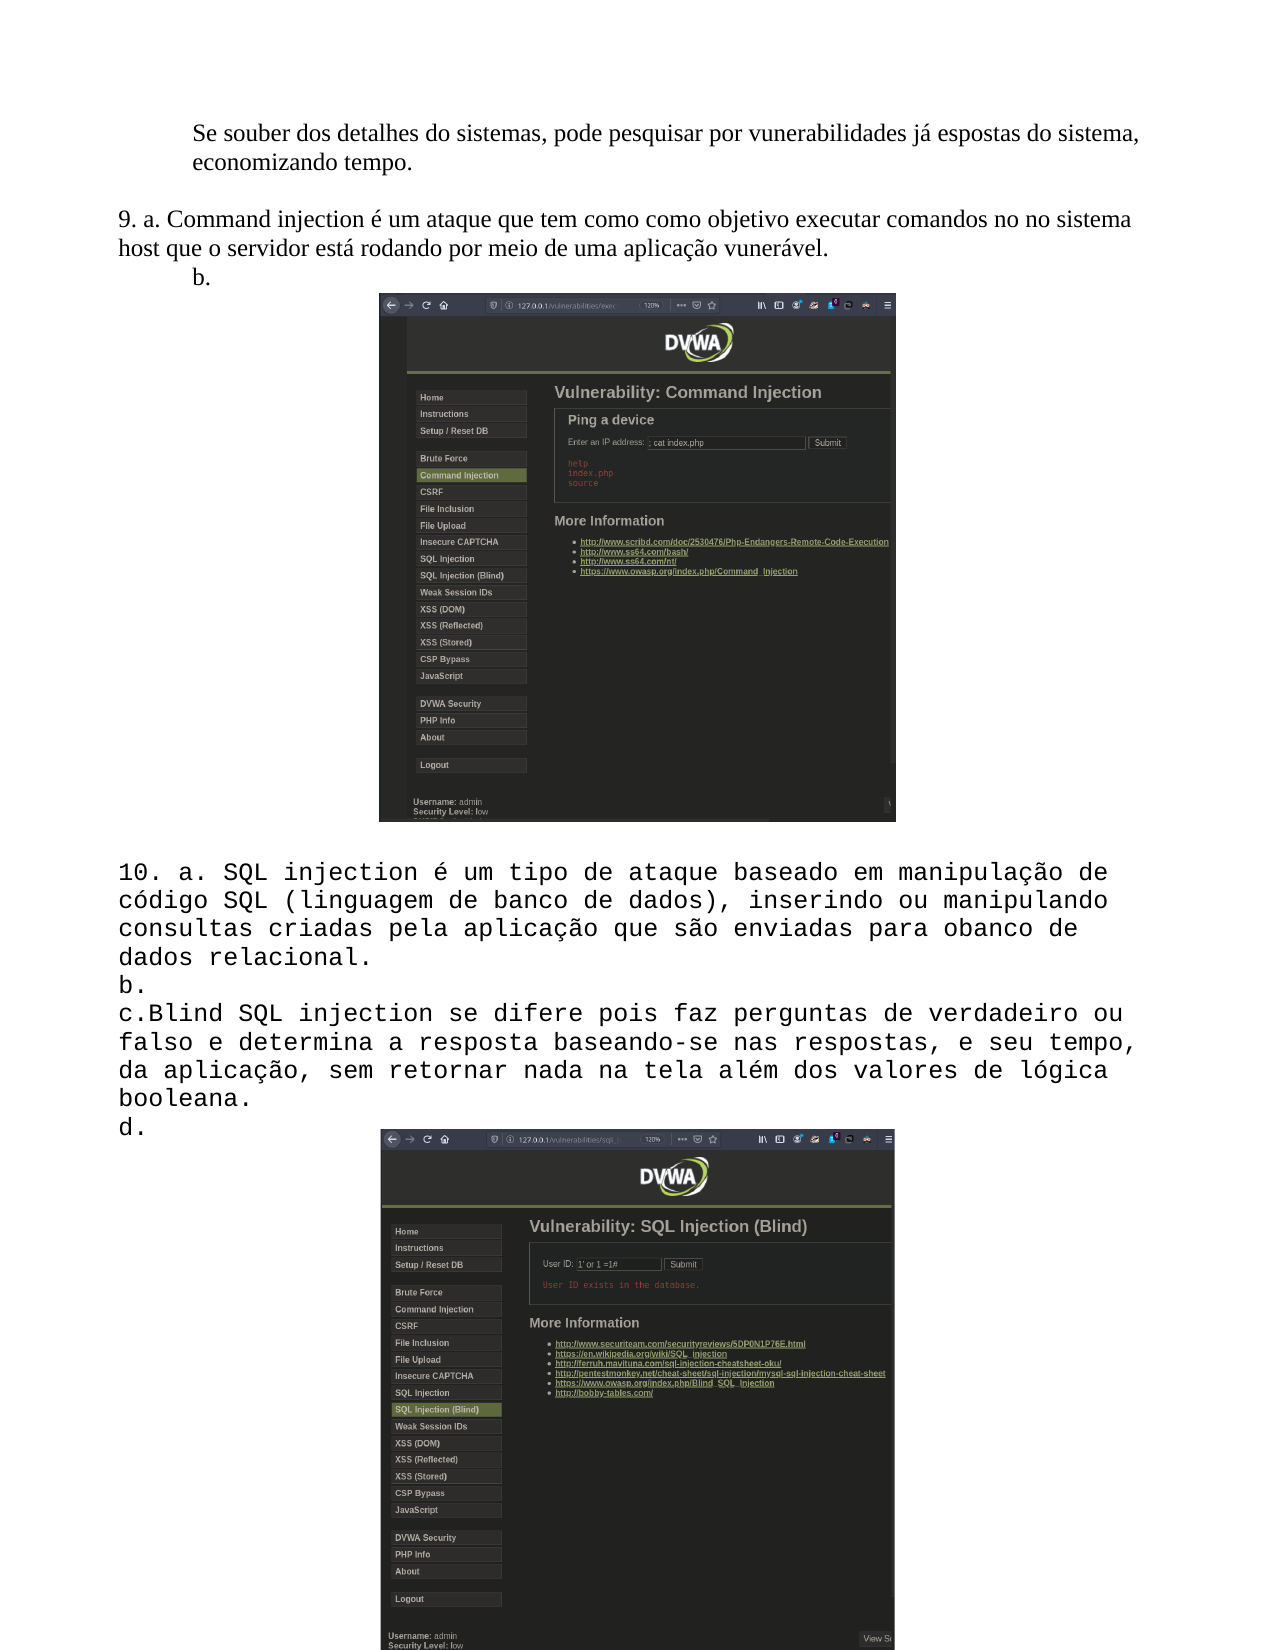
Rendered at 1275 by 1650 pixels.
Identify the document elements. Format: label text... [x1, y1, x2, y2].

text b. [118, 973, 1157, 1001]
text 10. a. SQL injection é um tipo de ataque baseado em manipulação de código SQL (linguagem de banco de dados), inserindo ou manipulando consultas criadas pela aplicação que são enviadas para obanco de dados relacional. [118, 859, 1157, 973]
text 9. a. Command injection é um ataque que tem como como objetivo executar comandos no no sistema host que o servidor está rodando por meio de uma aplicação vunerável. [118, 204, 1157, 262]
text Se souber dos detalhes do sistemas, pode pesquisar por vunerabilidades já espostas do sistema, economizando tempo. [118, 118, 1157, 176]
text c.Blind SQL injection se difere pois faz perguntas de verdadeiro ou falso e determina a resposta baseando-se nas respostas, e seu tempo, da aplicação, sem retornar nada na tela além dos valores de lógica booleana. [118, 1001, 1157, 1114]
text b. [118, 262, 1157, 293]
text d. [118, 1114, 1157, 1143]
